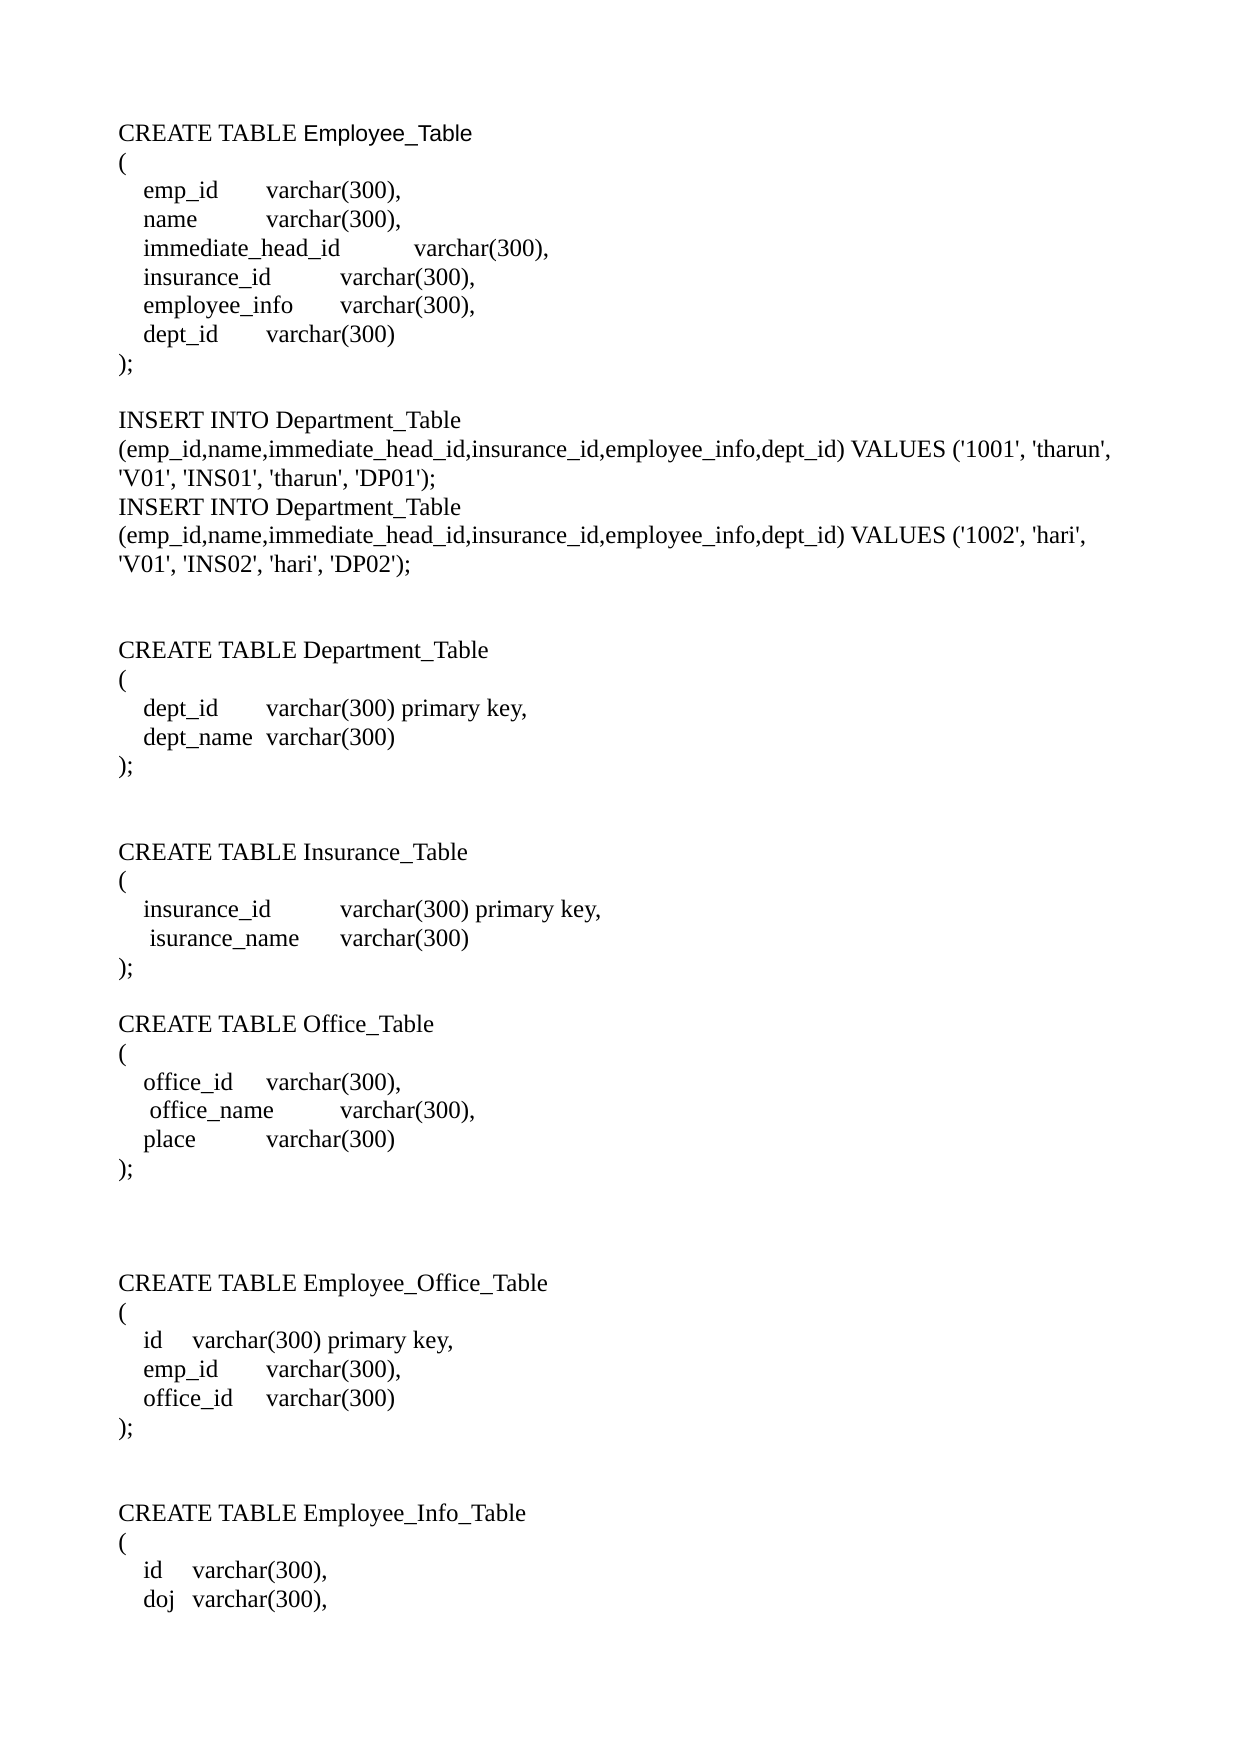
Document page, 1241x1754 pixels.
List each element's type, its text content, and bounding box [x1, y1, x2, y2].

text office_name varchar(300), [118, 1096, 1122, 1124]
text CREATE TABLE Employee_Table [118, 118, 1122, 147]
text emp_id varchar(300), [118, 176, 1122, 204]
text isurance_name varchar(300) [118, 923, 1122, 952]
text employee_info varchar(300), [118, 291, 1122, 319]
text CREATE TABLE Employee_Info_Table [118, 1498, 1122, 1527]
text ( [118, 664, 1122, 693]
text ( [118, 1038, 1122, 1067]
text insurance_id varchar(300), [118, 262, 1122, 291]
text id varchar(300), [118, 1556, 1122, 1584]
text INSERT INTO Department_Table (emp_id,name,immediate_head_id,insurance_id,employee_info,dept_id) VALUES ('1001', 'tharun', 'V01', 'INS01', 'tharun', 'DP01'); [118, 406, 1122, 492]
text emp_id varchar(300), [118, 1354, 1122, 1383]
text ( [118, 1297, 1122, 1326]
text doj varchar(300), [118, 1584, 1122, 1613]
text office_id varchar(300), [118, 1067, 1122, 1096]
text CREATE TABLE Employee_Office_Table [118, 1268, 1122, 1297]
text ( [118, 866, 1122, 894]
text insurance_id varchar(300) primary key, [118, 894, 1122, 923]
text dept_id varchar(300) [118, 319, 1122, 348]
text CREATE TABLE Department_Table [118, 636, 1122, 664]
text ); [118, 348, 1122, 377]
text INSERT INTO Department_Table (emp_id,name,immediate_head_id,insurance_id,employee_info,dept_id) VALUES ('1002', 'hari', 'V01', 'INS02', 'hari', 'DP02'); [118, 492, 1122, 578]
text CREATE TABLE Office_Table [118, 1009, 1122, 1038]
text ); [118, 1412, 1122, 1441]
text name varchar(300), [118, 204, 1122, 233]
text dept_name varchar(300) [118, 722, 1122, 751]
text immediate_head_id varchar(300), [118, 233, 1122, 262]
text id varchar(300) primary key, [118, 1326, 1122, 1354]
text ); [118, 952, 1122, 981]
text ); [118, 751, 1122, 779]
text ( [118, 147, 1122, 176]
text dept_id varchar(300) primary key, [118, 693, 1122, 722]
text office_id varchar(300) [118, 1383, 1122, 1412]
text ); [118, 1153, 1122, 1182]
text CREATE TABLE Insurance_Table [118, 837, 1122, 866]
text ( [118, 1527, 1122, 1556]
text place varchar(300) [118, 1124, 1122, 1153]
